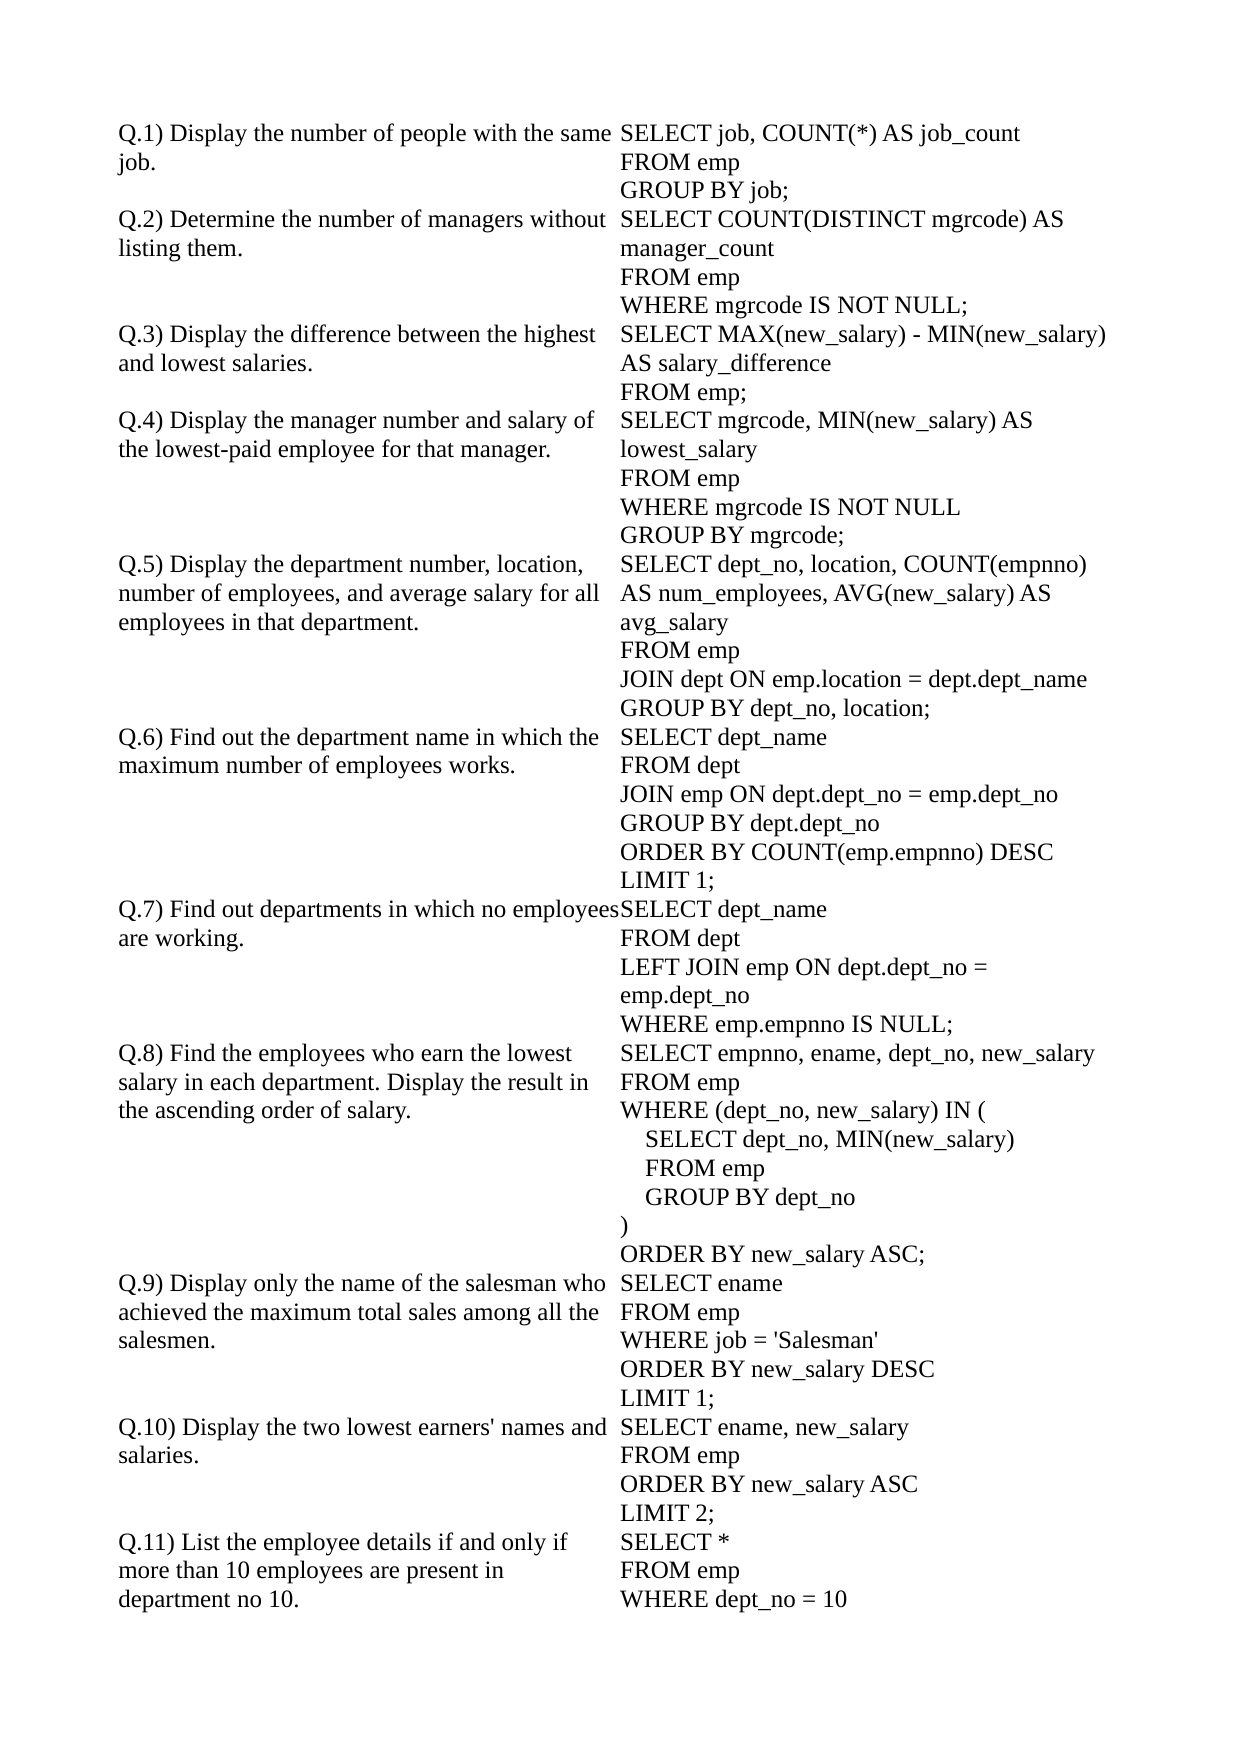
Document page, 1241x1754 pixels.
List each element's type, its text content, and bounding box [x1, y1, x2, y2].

table_cell SELECT MAX(new_salary) - MIN(new_salary) AS salary_difference FROM emp; [620, 319, 1122, 406]
table_cell Q.5) Display the department number, location, number of employees, and average salary for all employees in that department. [118, 549, 620, 722]
table_cell SELECT ename, new_salary FROM emp ORDER BY new_salary ASC LIMIT 2; [620, 1412, 1122, 1527]
table_cell SELECT COUNT(DISTINCT mgrcode) AS manager_count FROM emp WHERE mgrcode IS NOT NULL; [620, 204, 1122, 319]
table_header Q.1) Display the number of people with the same job. [118, 118, 620, 204]
table_cell SELECT ename FROM emp WHERE job = 'Salesman' ORDER BY new_salary DESC LIMIT 1; [620, 1268, 1122, 1412]
table_cell SELECT * FROM emp WHERE dept_no = 10 [620, 1527, 1122, 1613]
table_cell Q.2) Determine the number of managers without listing them. [118, 204, 620, 319]
table_cell Q.3) Display the difference between the highest and lowest salaries. [118, 319, 620, 406]
table_cell SELECT dept_name FROM dept LEFT JOIN emp ON dept.dept_no = emp.dept_no WHERE emp.empnno IS NULL; [620, 894, 1122, 1038]
table_cell SELECT mgrcode, MIN(new_salary) AS lowest_salary FROM emp WHERE mgrcode IS NOT NULL GROUP BY mgrcode; [620, 406, 1122, 549]
table_cell Q.7) Find out departments in which no employees are working. [118, 894, 620, 1038]
table_cell Q.4) Display the manager number and salary of the lowest-paid employee for that manager. [118, 406, 620, 549]
table_header SELECT job, COUNT(*) AS job_count FROM emp GROUP BY job; [620, 118, 1122, 204]
table_cell Q.6) Find out the department name in which the maximum number of employees works. [118, 722, 620, 894]
table_cell SELECT empnno, ename, dept_no, new_salary FROM emp WHERE (dept_no, new_salary) IN ( SELECT dept_no, MIN(new_salary) FROM emp GROUP BY dept_no ) ORDER BY new_salary ASC; [620, 1038, 1122, 1268]
table_cell Q.10) Display the two lowest earners' names and salaries. [118, 1412, 620, 1527]
table_cell Q.9) Display only the name of the salesman who achieved the maximum total sales among all the salesmen. [118, 1268, 620, 1412]
table_cell SELECT dept_no, location, COUNT(empnno) AS num_employees, AVG(new_salary) AS avg_salary FROM emp JOIN dept ON emp.location = dept.dept_name GROUP BY dept_no, location; [620, 549, 1122, 722]
table_cell Q.11) List the employee details if and only if more than 10 employees are present in department no 10. [118, 1527, 620, 1613]
table_cell SELECT dept_name FROM dept JOIN emp ON dept.dept_no = emp.dept_no GROUP BY dept.dept_no ORDER BY COUNT(emp.empnno) DESC LIMIT 1; [620, 722, 1122, 894]
table_cell Q.8) Find the employees who earn the lowest salary in each department. Display the result in the ascending order of salary. [118, 1038, 620, 1268]
